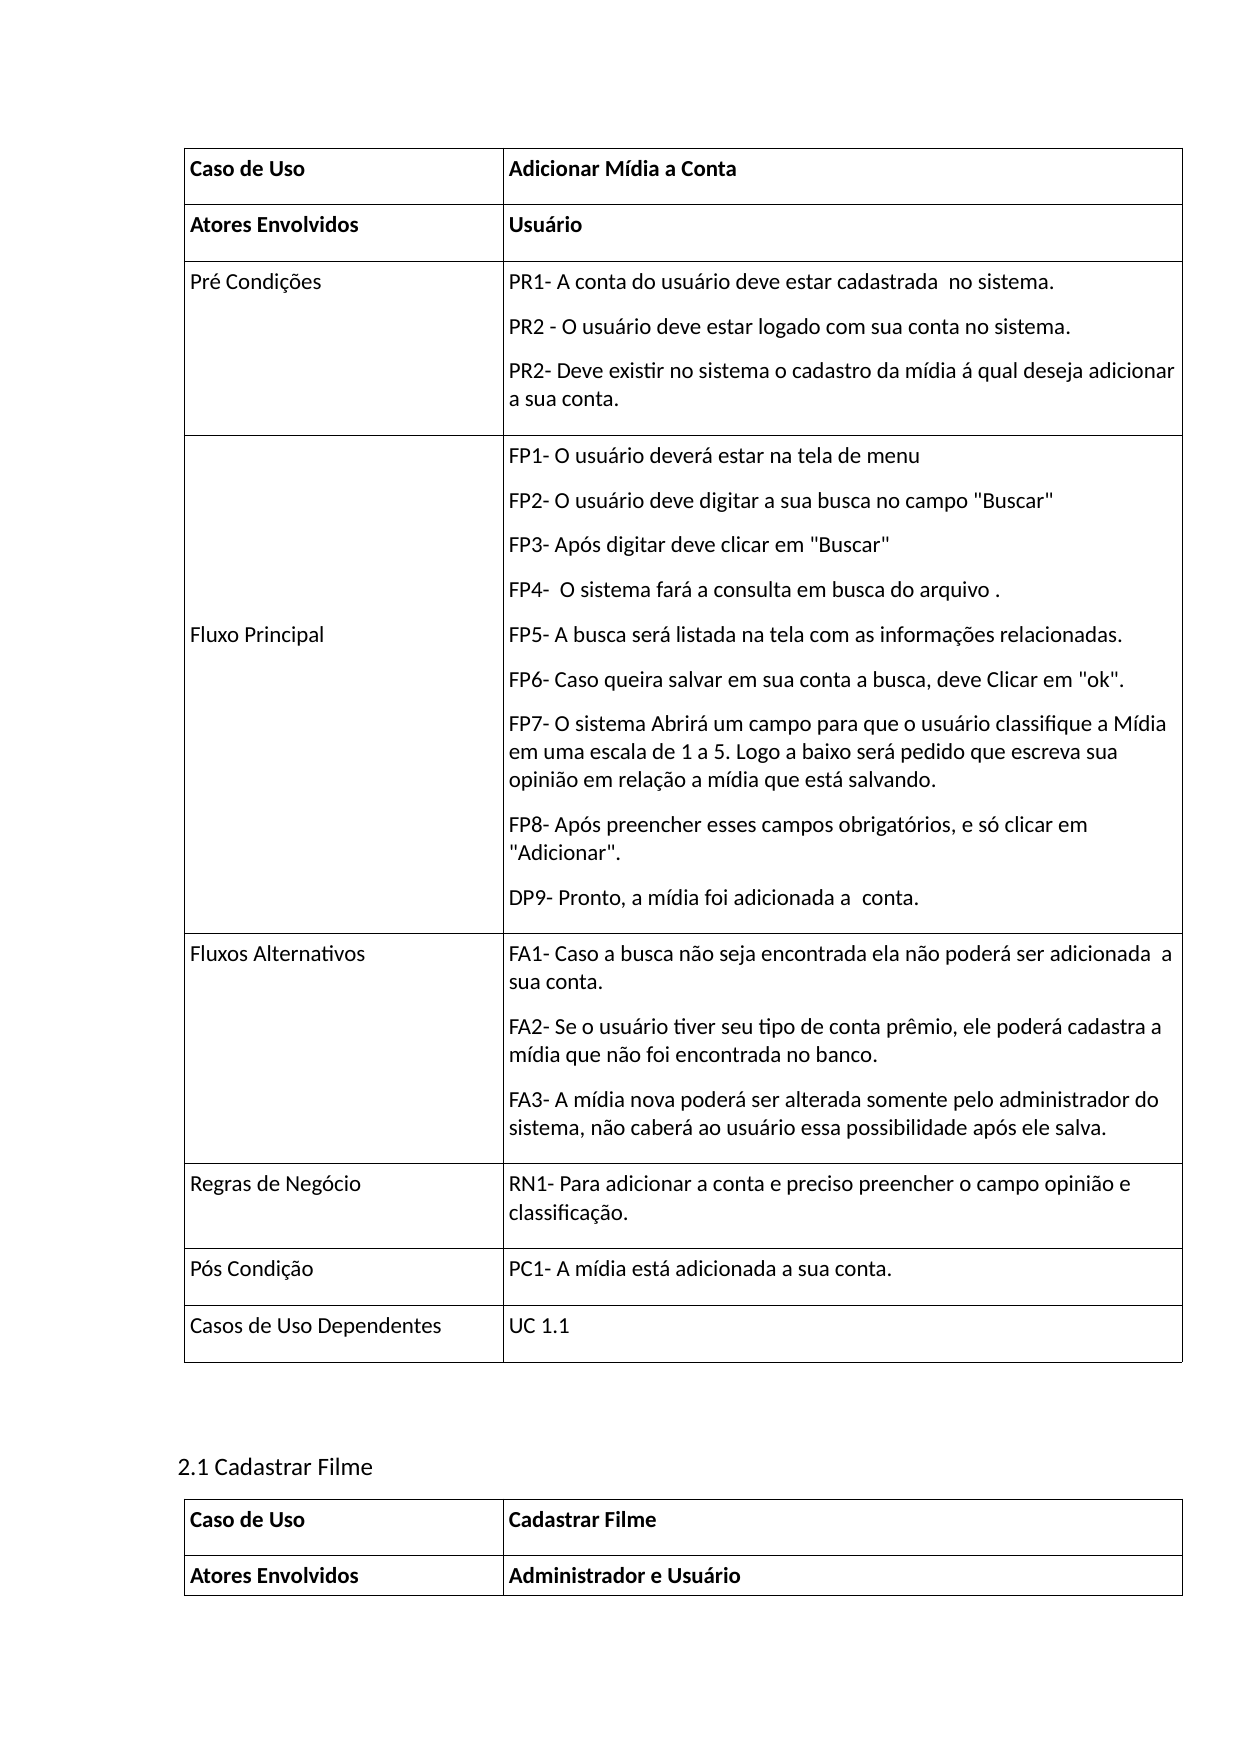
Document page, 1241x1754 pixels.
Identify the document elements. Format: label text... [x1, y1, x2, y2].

table_header Adicionar Mídia a Conta [504, 149, 1182, 204]
table_header Cadastrar Filme [504, 1500, 1182, 1555]
table_cell UC 1.1 [504, 1306, 1182, 1361]
subtitle 2.1 Cadastrar Filme [177, 1451, 1063, 1482]
table_cell Casos de Uso Dependentes [185, 1306, 503, 1361]
table_cell Fluxo Principal [185, 436, 503, 933]
table_cell Atores Envolvidos [185, 205, 503, 261]
table_cell Regras de Negócio [185, 1164, 503, 1248]
table_cell PC1- A mídia está adicionada a sua conta. [504, 1249, 1182, 1305]
table_header Caso de Uso [185, 149, 503, 204]
table_cell Pós Condição [185, 1249, 503, 1305]
table_cell Fluxos Alternativos [185, 934, 503, 1163]
table_cell FA1- Caso a busca não seja encontrada ela não poderá ser adicionada a sua conta. FA2- Se o usuário tiver seu tipo de conta prêmio, ele poderá cadastra a mídia que não foi encontrada no banco. FA3- A mídia nova poderá ser alterada somente pelo administrador do sistema, não caberá ao usuário essa possibilidade após ele salva. [504, 934, 1182, 1163]
table_header Caso de Uso [185, 1500, 503, 1555]
table_cell Atores Envolvidos [185, 1556, 503, 1595]
table_cell Pré Condições [185, 262, 503, 435]
table_cell FP1- O usuário deverá estar na tela de menu FP2- O usuário deve digitar a sua busca no campo "Buscar" FP3- Após digitar deve clicar em "Buscar" FP4- O sistema fará a consulta em busca do arquivo . FP5- A busca será listada na tela com as informações relacionadas. FP6- Caso queira salvar em sua conta a busca, deve Clicar em "ok". FP7- O sistema Abrirá um campo para que o usuário classifique a Mídia em uma escala de 1 a 5. Logo a baixo será pedido que escreva sua opinião em relação a mídia que está salvando. FP8- Após preencher esses campos obrigatórios, e só clicar em "Adicionar". DP9- Pronto, a mídia foi adicionada a conta. [504, 436, 1182, 933]
table_cell PR1- A conta do usuário deve estar cadastrada no sistema. PR2 - O usuário deve estar logado com sua conta no sistema. PR2- Deve existir no sistema o cadastro da mídia á qual deseja adicionar a sua conta. [504, 262, 1182, 435]
table_cell RN1- Para adicionar a conta e preciso preencher o campo opinião e classificação. [504, 1164, 1182, 1248]
table_cell Administrador e Usuário [504, 1556, 1182, 1595]
table_cell Usuário [504, 205, 1182, 261]
